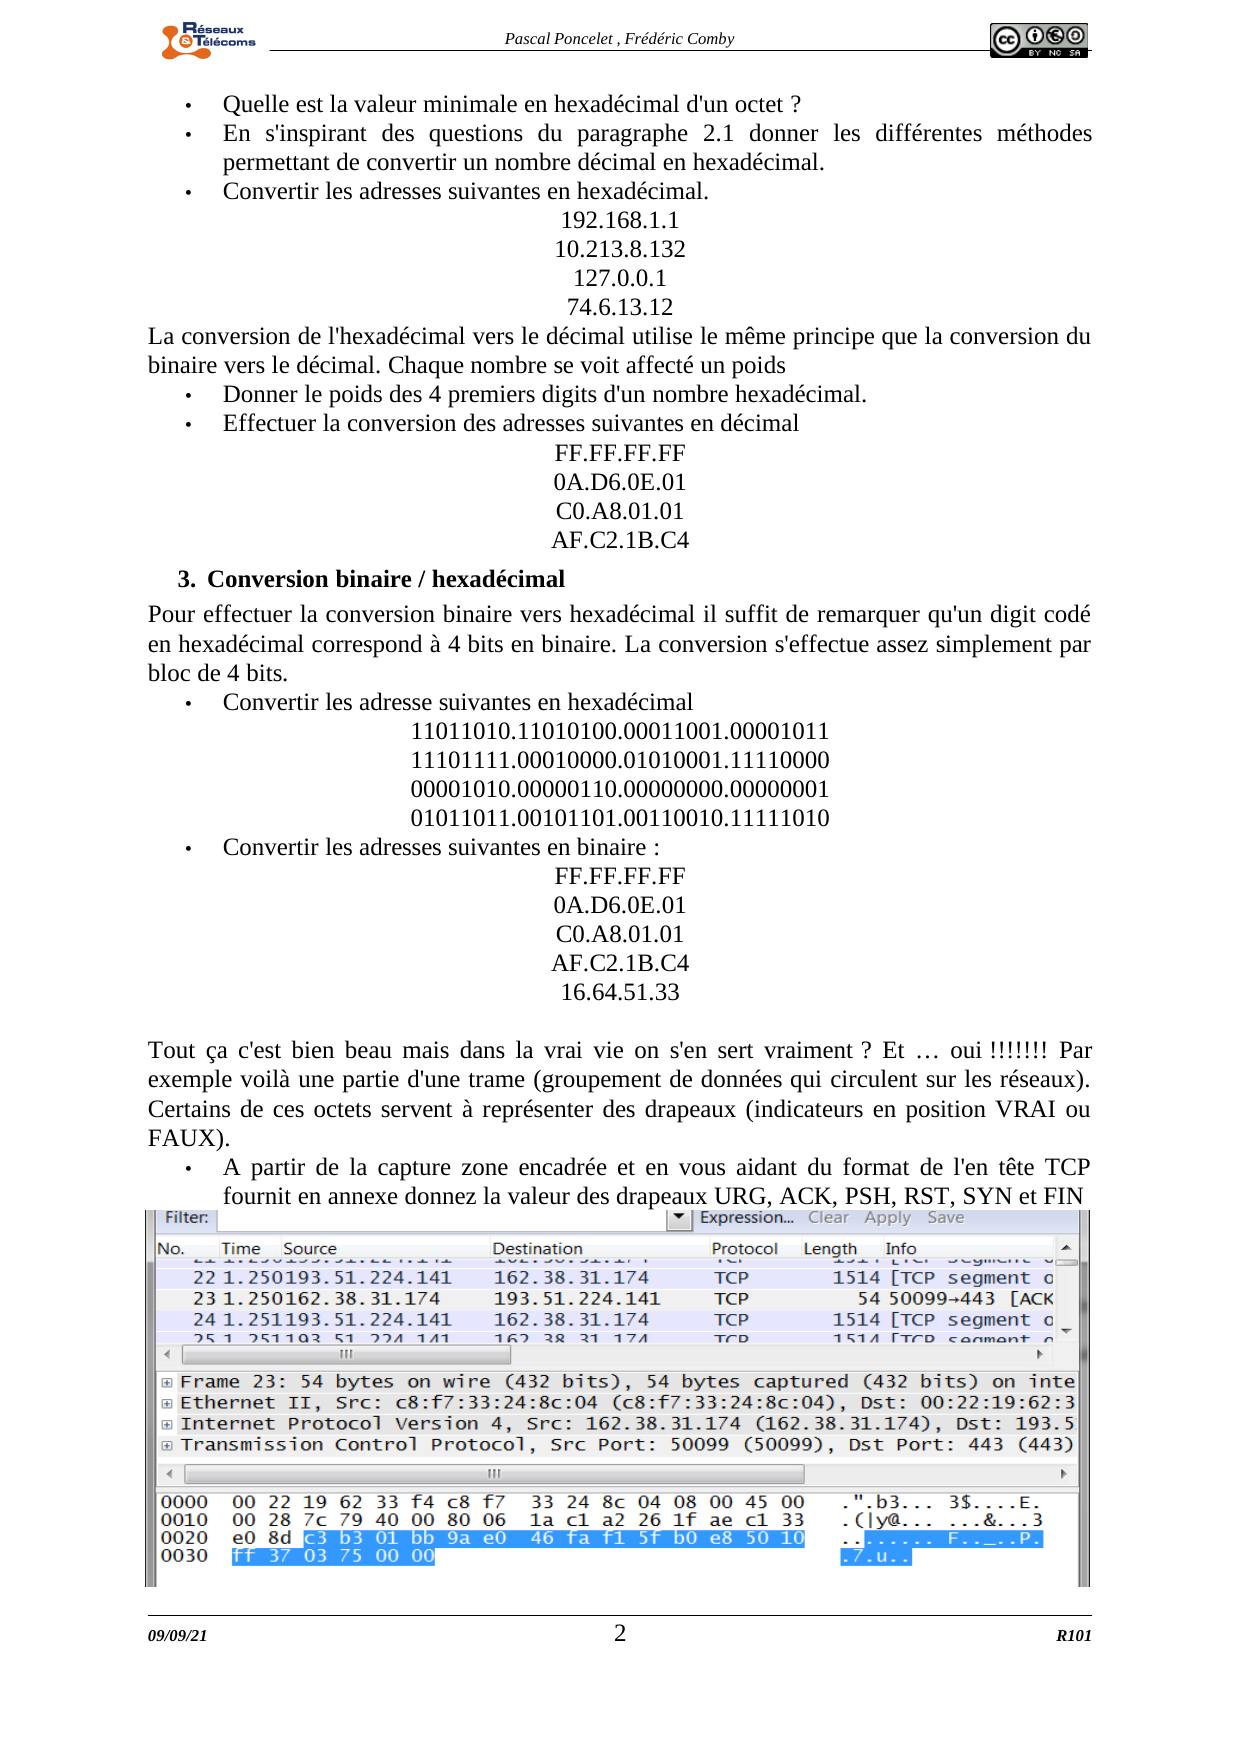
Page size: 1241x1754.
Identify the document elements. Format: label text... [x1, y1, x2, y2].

text FF.FF.FF.FF [148, 437, 1092, 466]
list A partir de la capture zone encadrée et en vous aidant du format de l'en tête TCP fournit en annexe donnez la valeur des drapeaux URG, ACK, PSH, RST, SYN et FIN [185, 1152, 1092, 1210]
text 11011010.11010100.00011001.00001011 [148, 716, 1092, 745]
list Donner le poids des 4 premiers digits d'un nombre hexadécimal. [185, 379, 1092, 408]
text 00001010.00000110.00000000.00000001 [148, 774, 1092, 803]
picture [147, 14, 270, 67]
list Quelle est la valeur minimale en hexadécimal d'un octet ? [185, 89, 1092, 118]
text 74.6.13.12 [148, 292, 1092, 321]
picture [145, 1210, 1090, 1587]
list Convertir les adresse suivantes en hexadécimal [185, 687, 1092, 716]
text 16.64.51.33 [148, 977, 1092, 1006]
text AF.C2.1B.C4 [148, 524, 1092, 554]
text C0.A8.01.01 [148, 496, 1092, 524]
list Convertir les adresses suivantes en binaire : [185, 832, 1092, 861]
text 127.0.0.1 [148, 263, 1092, 292]
picture [990, 23, 1088, 58]
text 0A.D6.0E.01 [148, 466, 1092, 496]
text C0.A8.01.01 [148, 919, 1092, 948]
list En s'inspirant des questions du paragraphe 2.1 donner les différentes méthodes permettant de convertir un nombre décimal en hexadécimal. [185, 118, 1092, 176]
list Convertir les adresses suivantes en hexadécimal. [185, 176, 1092, 205]
text FF.FF.FF.FF [148, 861, 1092, 890]
text Pour effectuer la conversion binaire vers hexadécimal il suffit de remarquer qu'un digit codé en hexadécimal correspond à 4 bits en binaire. La conversion s'effectue assez simplement par bloc de 4 bits. [148, 599, 1092, 687]
text 192.168.1.1 [148, 205, 1092, 234]
list Effectuer la conversion des adresses suivantes en décimal [185, 408, 1092, 437]
subtitle Conversion binaire / hexadécimal [177, 564, 1092, 593]
text 0A.D6.0E.01 [148, 890, 1092, 919]
text AF.C2.1B.C4 [148, 948, 1092, 977]
text La conversion de l'hexadécimal vers le décimal utilise le même principe que la conversion du binaire vers le décimal. Chaque nombre se voit affecté un poids [148, 321, 1092, 379]
text 11101111.00010000.01010001.11110000 [148, 745, 1092, 774]
text 10.213.8.132 [148, 234, 1092, 263]
text Tout ça c'est bien beau mais dans la vrai vie on s'en sert vraiment ? Et … oui !!!!!!! Par exemple voilà une partie d'une trame (groupement de données qui circulent sur les réseaux). Certains de ces octets servent à représenter des drapeaux (indicateurs en position VRAI ou FAUX). [148, 1035, 1092, 1152]
text 01011011.00101101.00110010.11111010 [148, 803, 1092, 832]
